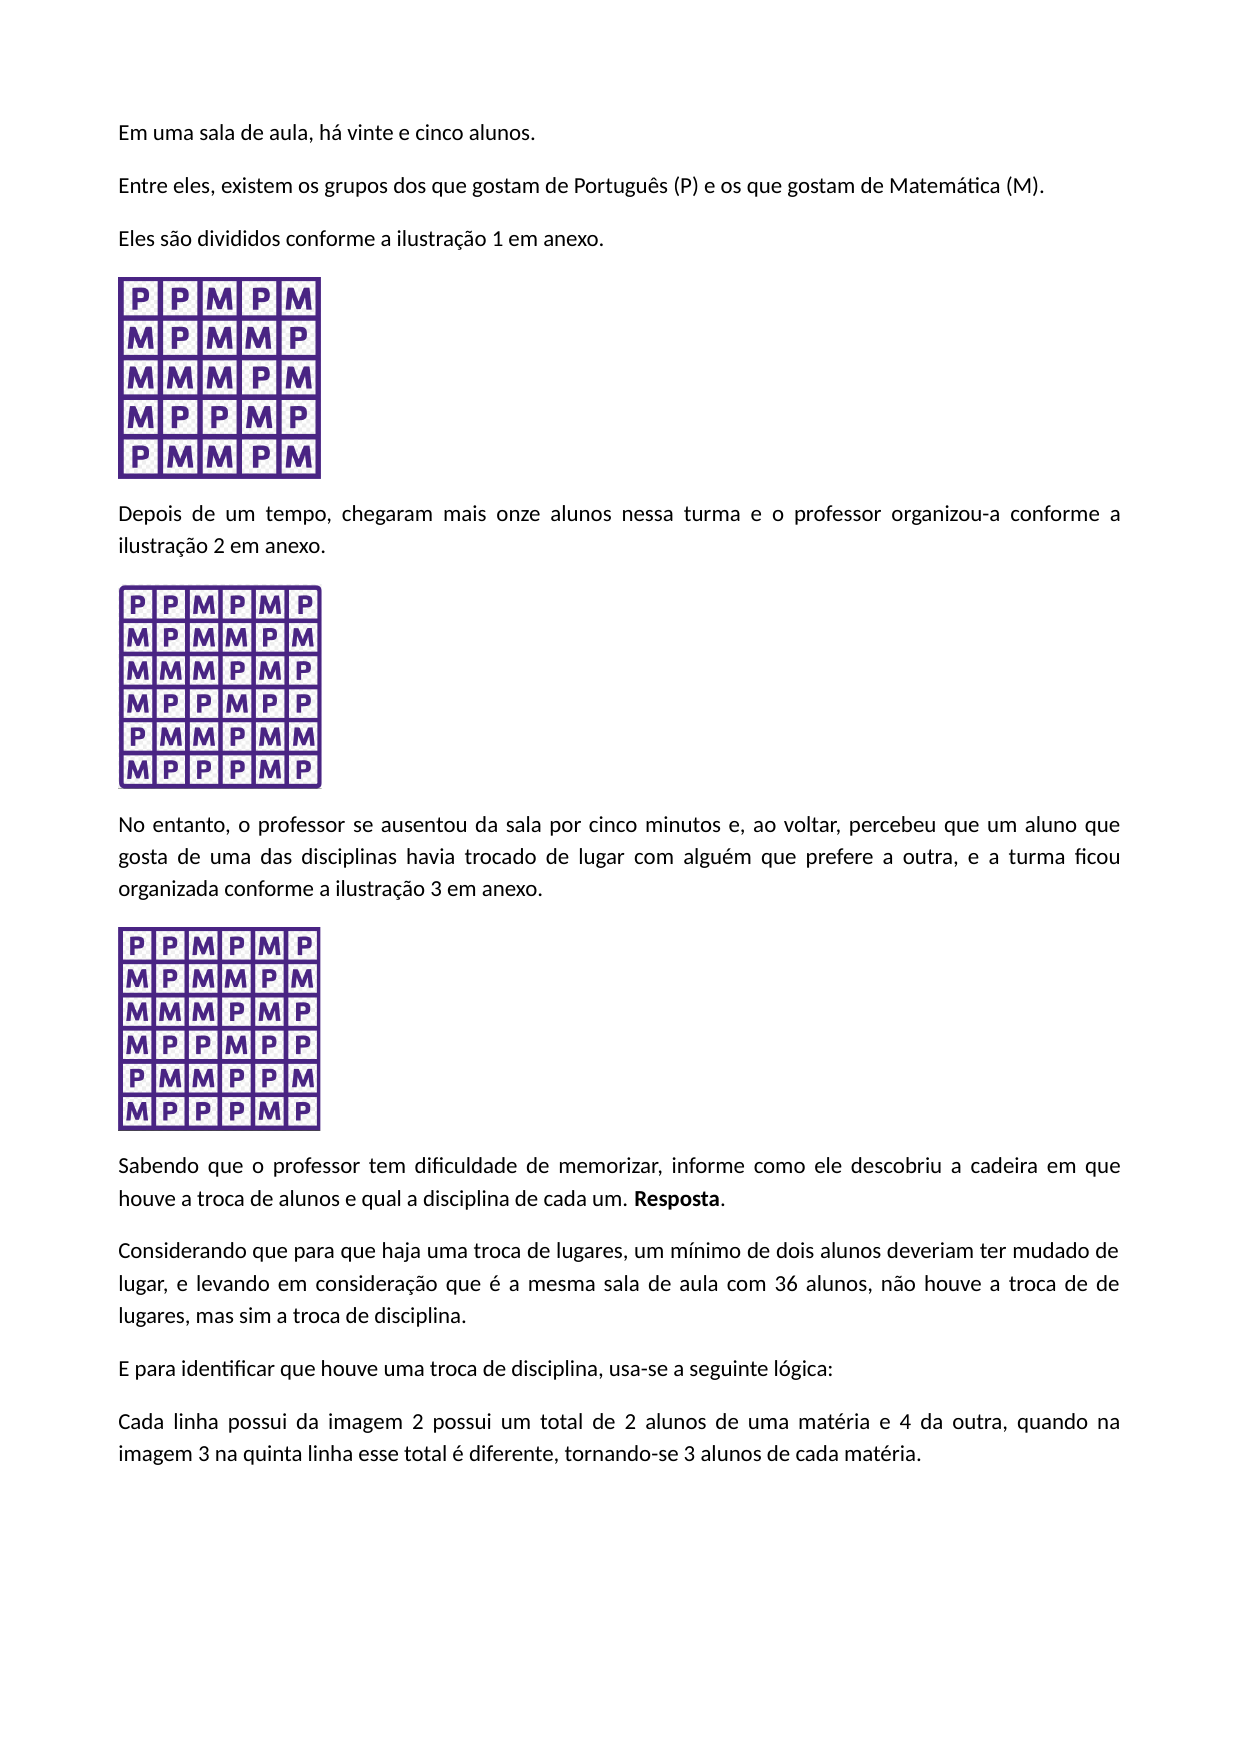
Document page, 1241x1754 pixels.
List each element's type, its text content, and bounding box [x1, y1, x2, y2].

text Em uma sala de aula, há vinte e cinco alunos. [118, 118, 1122, 146]
text Considerando que para que haja uma troca de lugares, um mínimo de dois alunos deveriam ter mudado de lugar, e levando em consideração que é a mesma sala de aula com 36 alunos, não houve a troca de de lugares, mas sim a troca de disciplina. [118, 1237, 1122, 1329]
text Cada linha possui da imagem 2 possui um total de 2 alunos de uma matéria e 4 da outra, quando na imagem 3 na quinta linha esse total é diferente, tornando-se 3 alunos de cada matéria. [118, 1407, 1122, 1467]
text E para identificar que houve uma troca de disciplina, usa-se a seguinte lógica: [118, 1354, 1122, 1382]
text Entre eles, existem os grupos dos que gostam de Português (P) e os que gostam de Matemática (M). [118, 171, 1122, 199]
text Eles são divididos conforme a ilustração 1 em anexo. [118, 224, 1122, 252]
text No entanto, o professor se ausentou da sala por cinco minutos e, ao voltar, percebeu que um aluno que gosta de uma das disciplinas havia trocado de lugar com alguém que prefere a outra, e a turma ficou organizada conforme a ilustração 3 em anexo. [118, 810, 1122, 902]
text Depois de um tempo, chegaram mais onze alunos nessa turma e o professor organizou-a conforme a ilustração 2 em anexo. [118, 499, 1122, 559]
text Sabendo que o professor tem dificuldade de memorizar, informe como ele descobriu a cadeira em que houve a troca de alunos e qual a disciplina de cada um. Resposta. [118, 1151, 1122, 1212]
